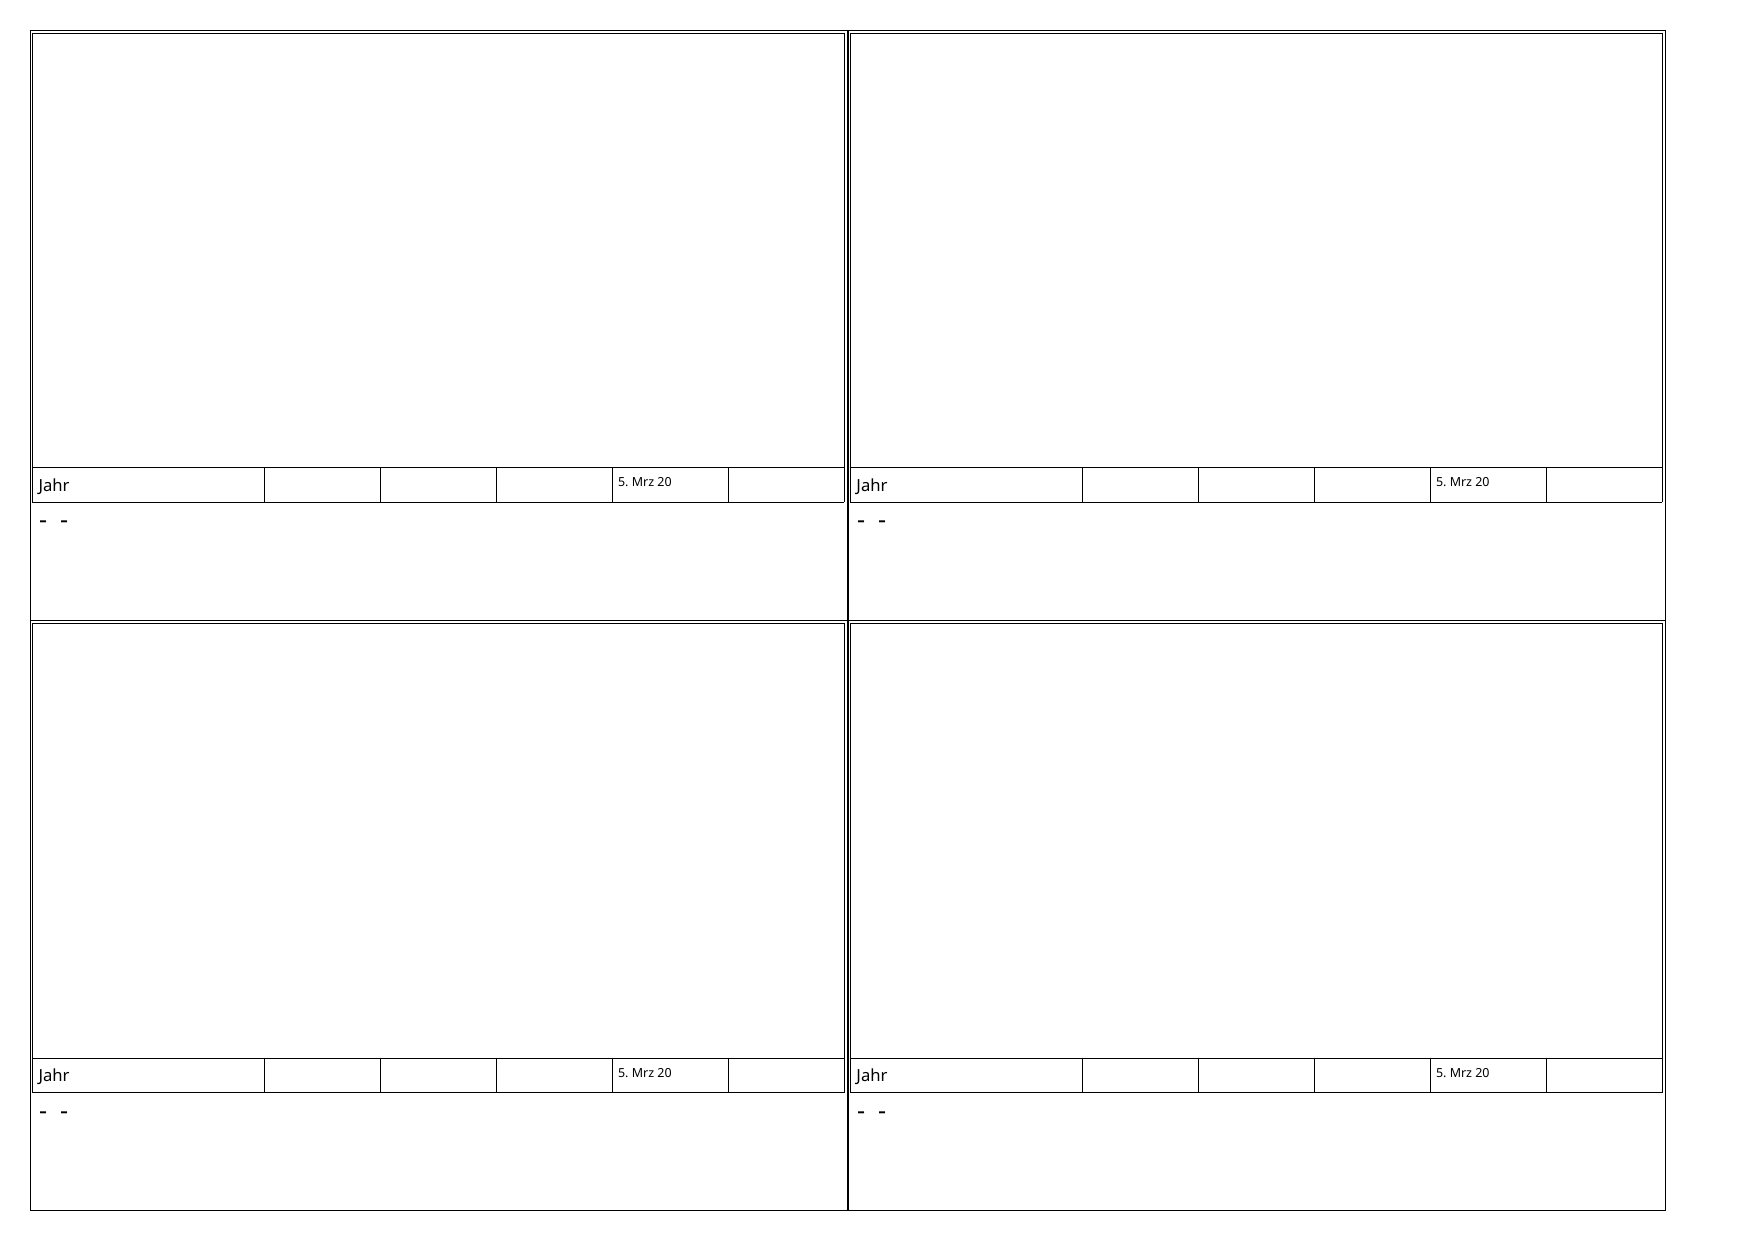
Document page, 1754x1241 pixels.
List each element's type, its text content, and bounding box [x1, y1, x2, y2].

text - - [32, 503, 844, 536]
table_cell [851, 78, 1662, 129]
table_cell [868, 720, 1662, 1058]
table_cell 5. Mrz 20 [1431, 468, 1546, 502]
table_cell [1083, 1059, 1198, 1092]
table_cell [33, 129, 49, 467]
table_header [33, 624, 844, 669]
table_cell [50, 720, 844, 1058]
table_cell [265, 468, 380, 502]
table_header [851, 34, 1662, 78]
table_header [851, 624, 1662, 669]
table_cell Jahr [33, 1059, 264, 1092]
table_cell [497, 1059, 612, 1092]
table_cell [381, 1059, 496, 1092]
table_cell [851, 129, 867, 467]
table_cell [50, 129, 844, 467]
table_cell 5. Mrz 20 [1431, 1059, 1546, 1092]
table_cell Jahr [851, 1059, 1082, 1092]
table_cell [1547, 468, 1662, 502]
table_cell [851, 669, 1662, 720]
table_cell [33, 720, 49, 1058]
table_cell [851, 720, 867, 1058]
table_cell [265, 1059, 380, 1092]
table_cell [33, 78, 844, 129]
table_cell [1199, 468, 1314, 502]
table_cell [497, 468, 612, 502]
table_cell [1199, 1059, 1314, 1092]
table_cell [33, 669, 844, 720]
table_cell [1315, 468, 1430, 502]
table_header [33, 34, 844, 78]
table_cell [868, 129, 1662, 467]
table_cell 5. Mrz 20 [613, 1059, 728, 1092]
table_cell [1315, 1059, 1430, 1092]
text - - [850, 503, 1662, 536]
table_cell [1083, 468, 1198, 502]
table_cell Jahr [851, 468, 1082, 502]
table_cell [381, 468, 496, 502]
table_cell [729, 468, 844, 502]
table_cell [729, 1059, 844, 1092]
text - - [850, 1093, 1662, 1126]
text - - [32, 1093, 844, 1126]
table_cell Jahr [33, 468, 264, 502]
table_cell 5. Mrz 20 [613, 468, 728, 502]
table_cell [1547, 1059, 1662, 1092]
